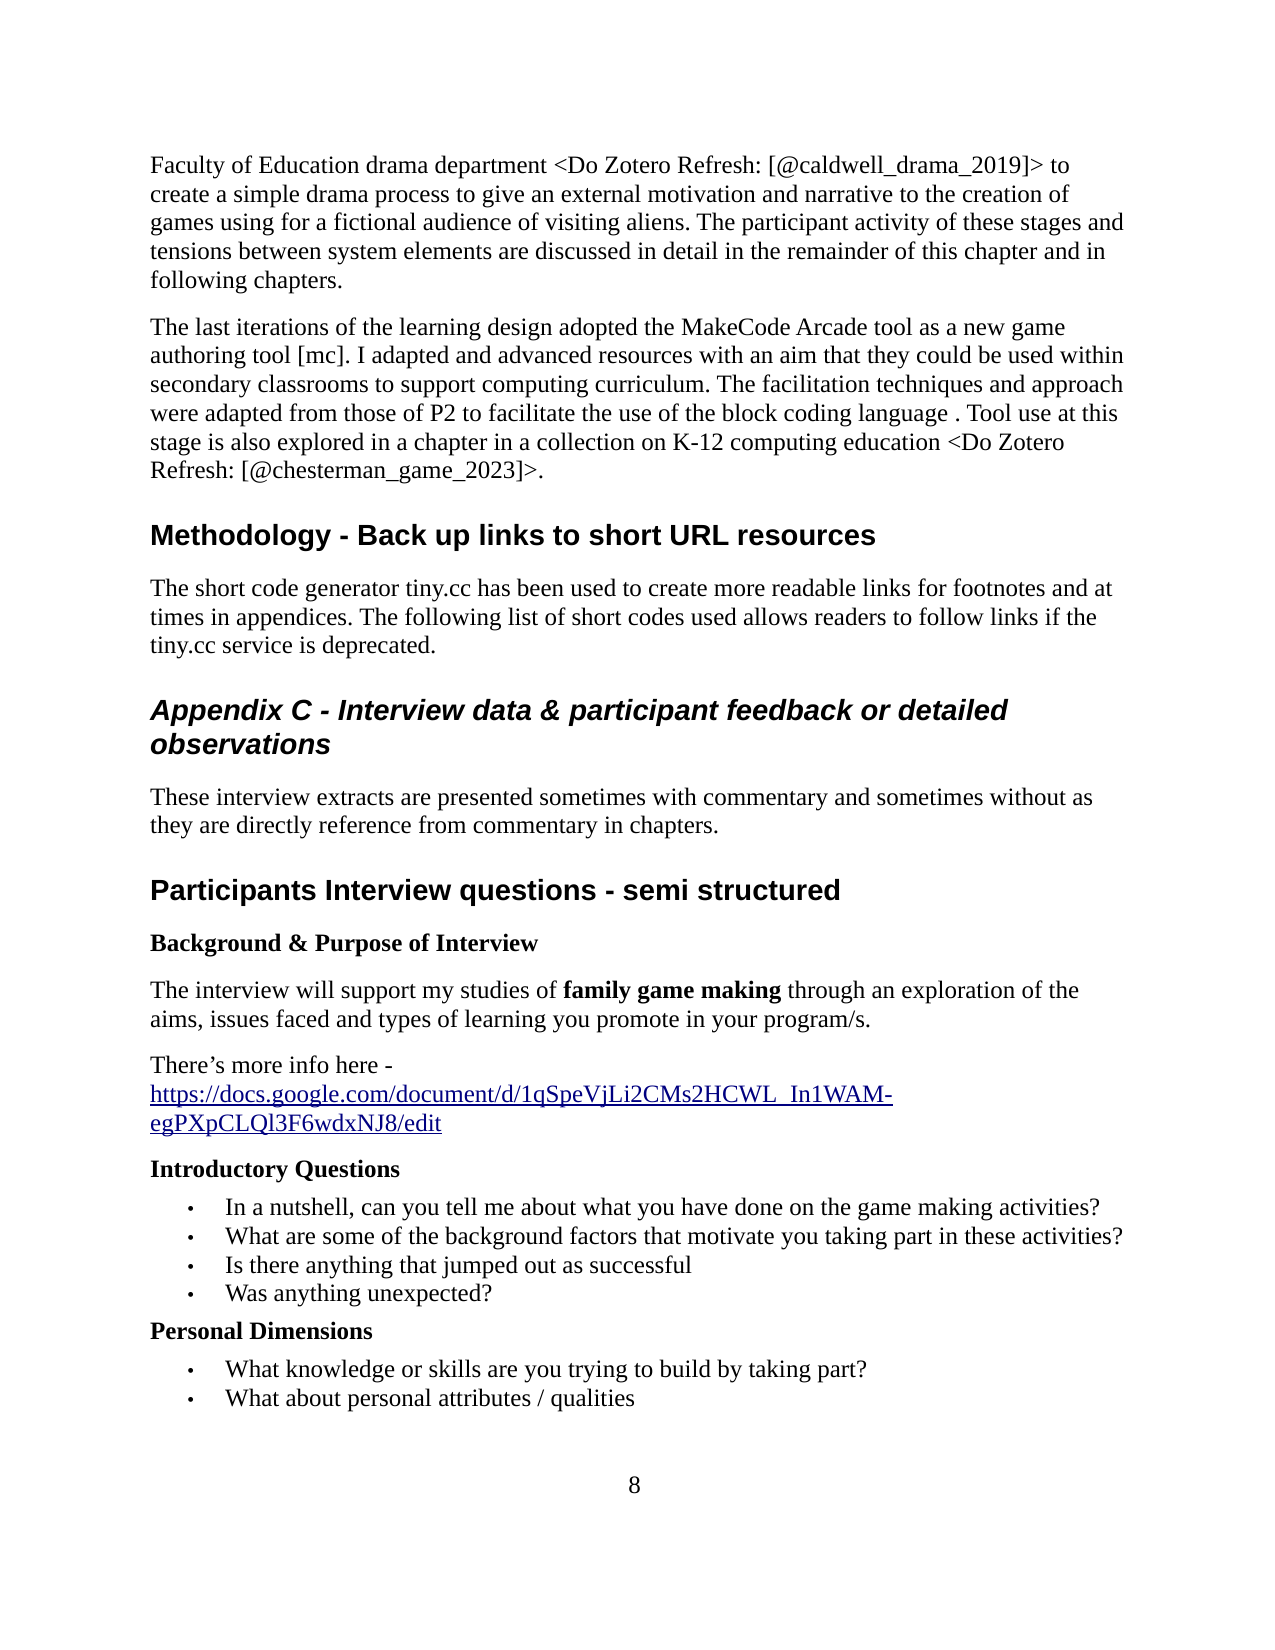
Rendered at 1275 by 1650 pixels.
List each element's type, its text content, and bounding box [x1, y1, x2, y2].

text Background & Purpose of Interview [150, 928, 1125, 957]
list What about personal attributes / qualities [187, 1383, 1125, 1411]
subtitle Appendix C - Interview data & participant feedback or detailed observations [150, 693, 1125, 760]
text Personal Dimensions [150, 1316, 1125, 1345]
list In a nutshell, can you tell me about what you have done on the game making activities? [187, 1192, 1125, 1221]
text The interview will support my studies of family game making through an exploration of the aims, issues faced and types of learning you promote in your program/s. [150, 975, 1125, 1032]
list Was anything unexpected? [187, 1278, 1125, 1307]
list Is there anything that jumped out as successful [187, 1250, 1125, 1278]
subtitle Participants Interview questions - semi structured [150, 873, 1125, 907]
subtitle Methodology - Back up links to short URL resources [150, 518, 1125, 552]
text These interview extracts are presented sometimes with commentary and sometimes without as they are directly reference from commentary in chapters. [150, 782, 1125, 839]
text The last iterations of the learning design adopted the MakeCode Arcade tool as a new game authoring tool [mc]. I adapted and advanced resources with an aim that they could be used within secondary classrooms to support computing curriculum. The facilitation techniques and approach were adapted from those of P2 to facilitate the use of the block coding language . Tool use at this stage is also explored in a chapter in a collection on K-12 computing education <Do Zotero Refresh: [@chesterman_game_2023]>. [150, 312, 1125, 484]
text There’s more info here - https://docs.google.com/document/d/1qSpeVjLi2CMs2HCWL_In1WAM-egPXpCLQl3F6wdxNJ8/edit [150, 1050, 1125, 1137]
list What are some of the background factors that motivate you taking part in these activities? [187, 1221, 1125, 1250]
list What knowledge or skills are you trying to build by taking part? [187, 1354, 1125, 1383]
text Faculty of Education drama department <Do Zotero Refresh: [@caldwell_drama_2019]> to create a simple drama process to give an external motivation and narrative to the creation of games using for a fictional audience of visiting aliens. The participant activity of these stages and tensions between system elements are discussed in detail in the remainder of this chapter and in following chapters. [150, 150, 1125, 294]
text The short code generator tiny.cc has been used to create more readable links for footnotes and at times in appendices. The following list of short codes used allows readers to follow links if the tiny.cc service is deprecated. [150, 573, 1125, 659]
text Introductory Questions [150, 1154, 1125, 1183]
